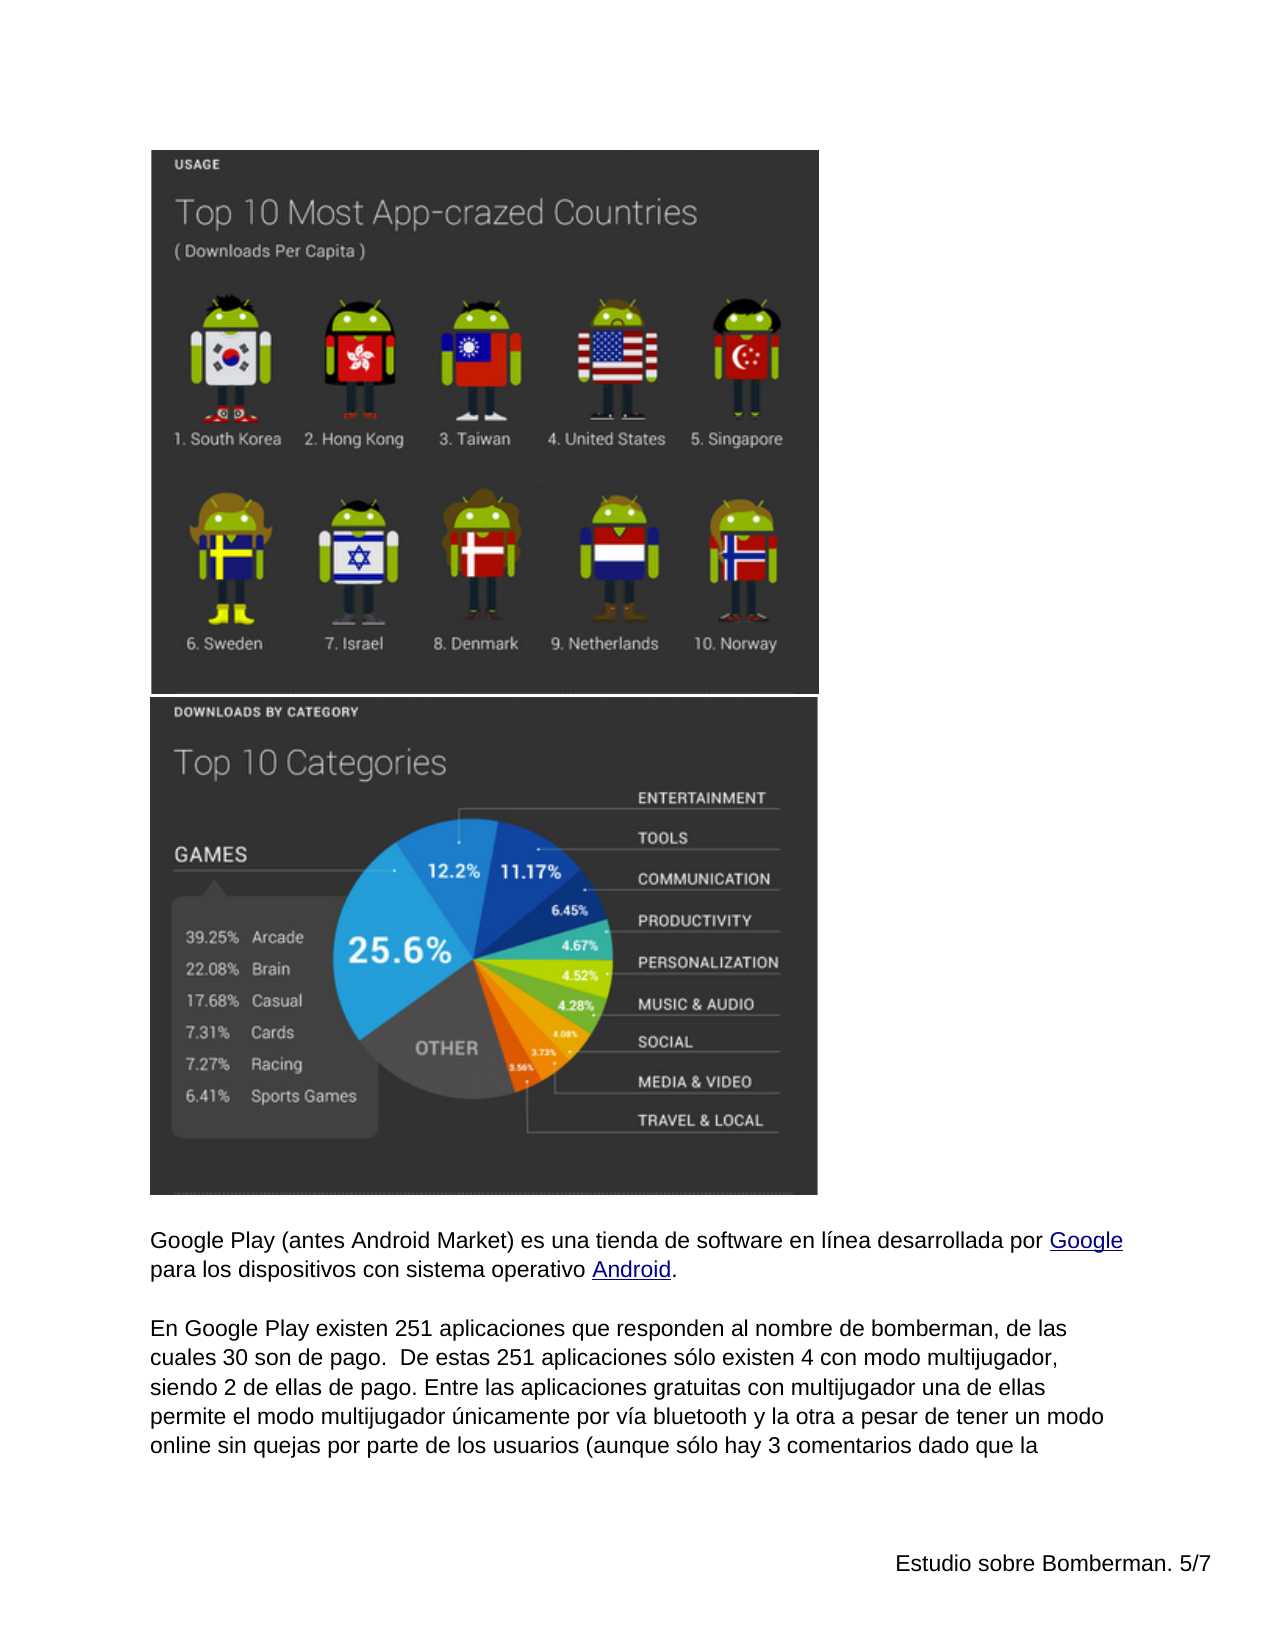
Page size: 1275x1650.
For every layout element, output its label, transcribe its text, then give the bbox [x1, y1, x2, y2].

text Google Play (antes Android Market) es una tienda de software en línea desarrollada por Google para los dispositivos con sistema operativo Android. [150, 1227, 1125, 1282]
text En Google Play existen 251 aplicaciones que responden al nombre de bomberman, de las cuales 30 son de pago. De estas 251 aplicaciones sólo existen 4 con modo multijugador, siendo 2 de ellas de pago. Entre las aplicaciones gratuitas con multijugador una de ellas permite el modo multijugador únicamente por vía bluetooth y la otra a pesar de tener un modo online sin quejas por parte de los usuarios (aunque sólo hay 3 comentarios dado que la [150, 1316, 1125, 1459]
picture [150, 697, 821, 1195]
picture [150, 150, 819, 694]
